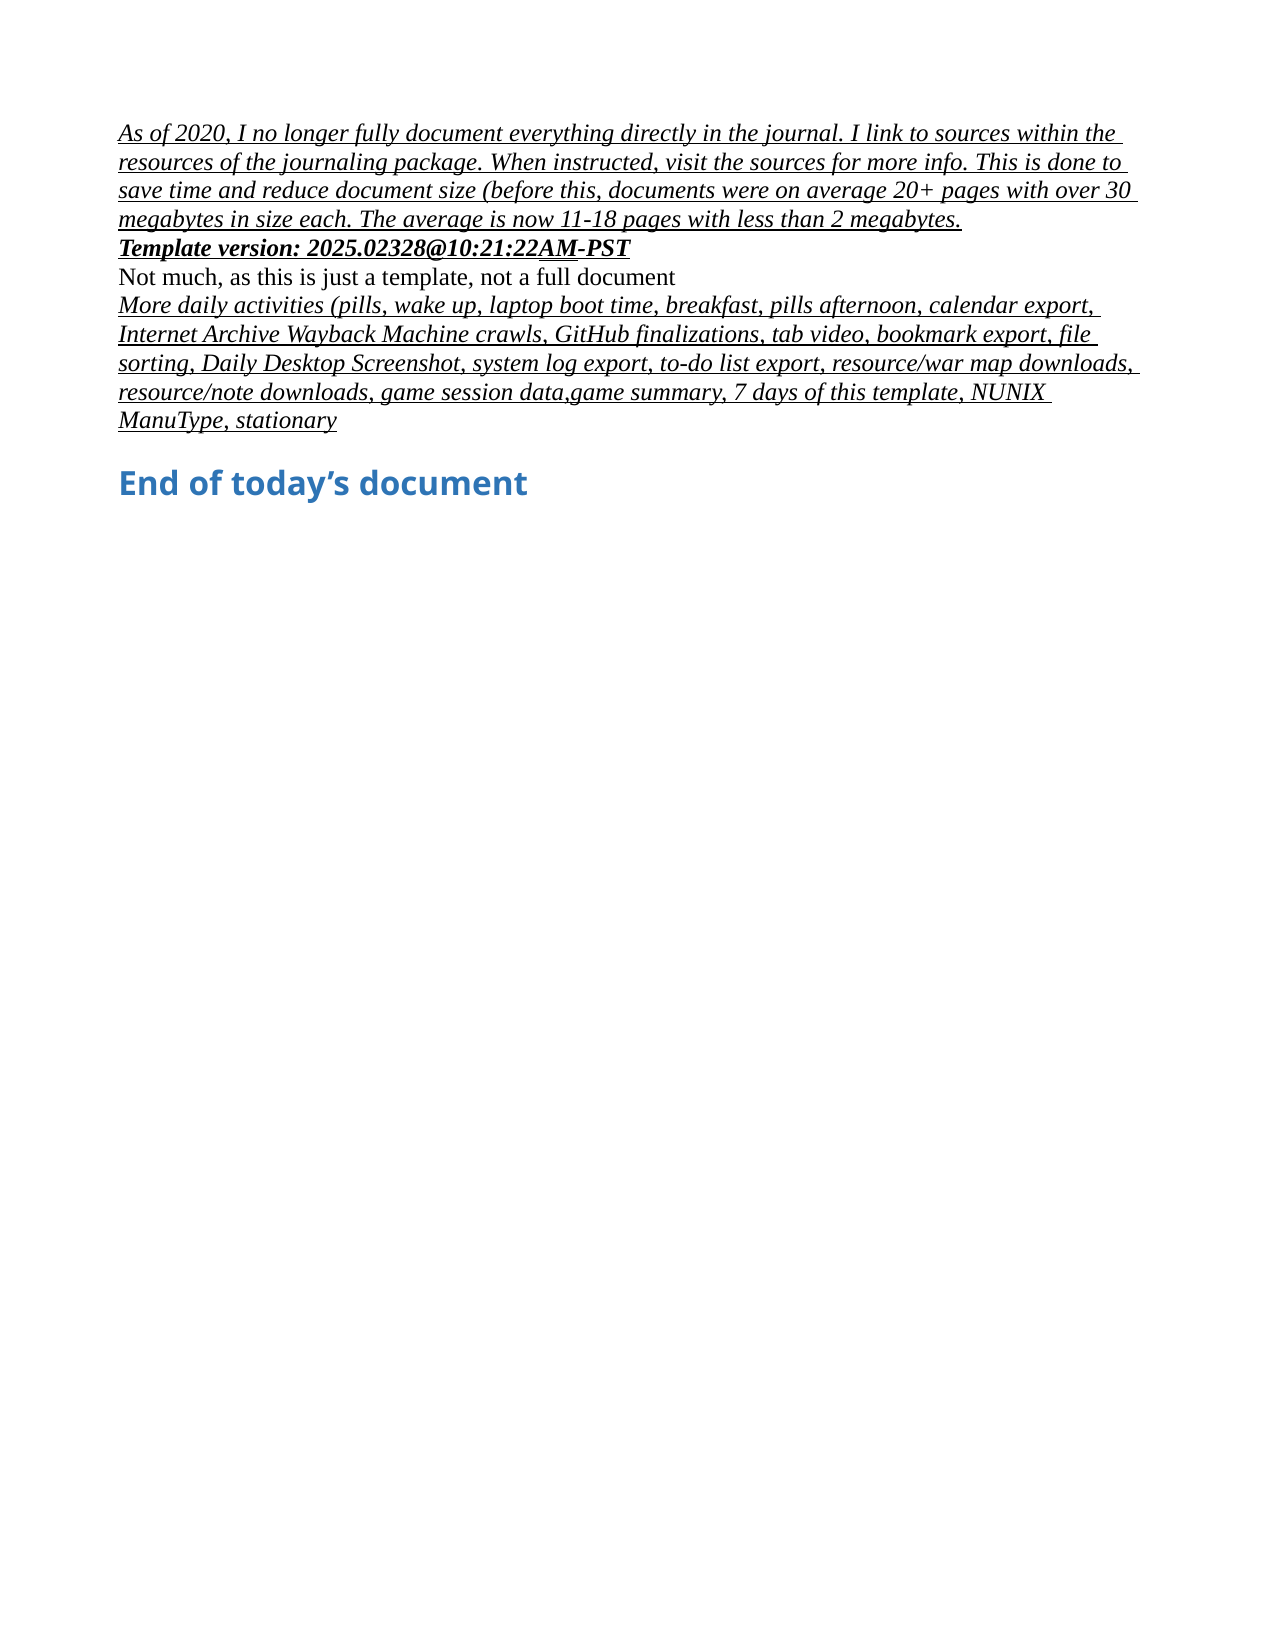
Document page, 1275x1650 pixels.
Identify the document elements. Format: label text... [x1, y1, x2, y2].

subtitle End of today’s document [118, 459, 1157, 505]
text As of 2020, I no longer fully document everything directly in the journal. I link to sources within the resources of the journaling package. When instructed, visit the sources for more info. This is done to save time and reduce document size (before this, documents were on average 20+ pages with over 30 megabytes in size each. The average is now 11-18 pages with less than 2 megabytes. [118, 118, 1157, 233]
text Template version: 2025.02328@10:21:22AM-PST [118, 233, 1157, 262]
text Not much, as this is just a template, not a full document [118, 262, 1157, 291]
text More daily activities (pills, wake up, laptop boot time, breakfast, pills afternoon, calendar export, Internet Archive Wayback Machine crawls, GitHub finalizations, tab video, bookmark export, file sorting, Daily Desktop Screenshot, system log export, to-do list export, resource/war map downloads, resource/note downloads, game session data,game summary, 7 days of this template, NUNIX ManuType, stationary [118, 291, 1157, 434]
